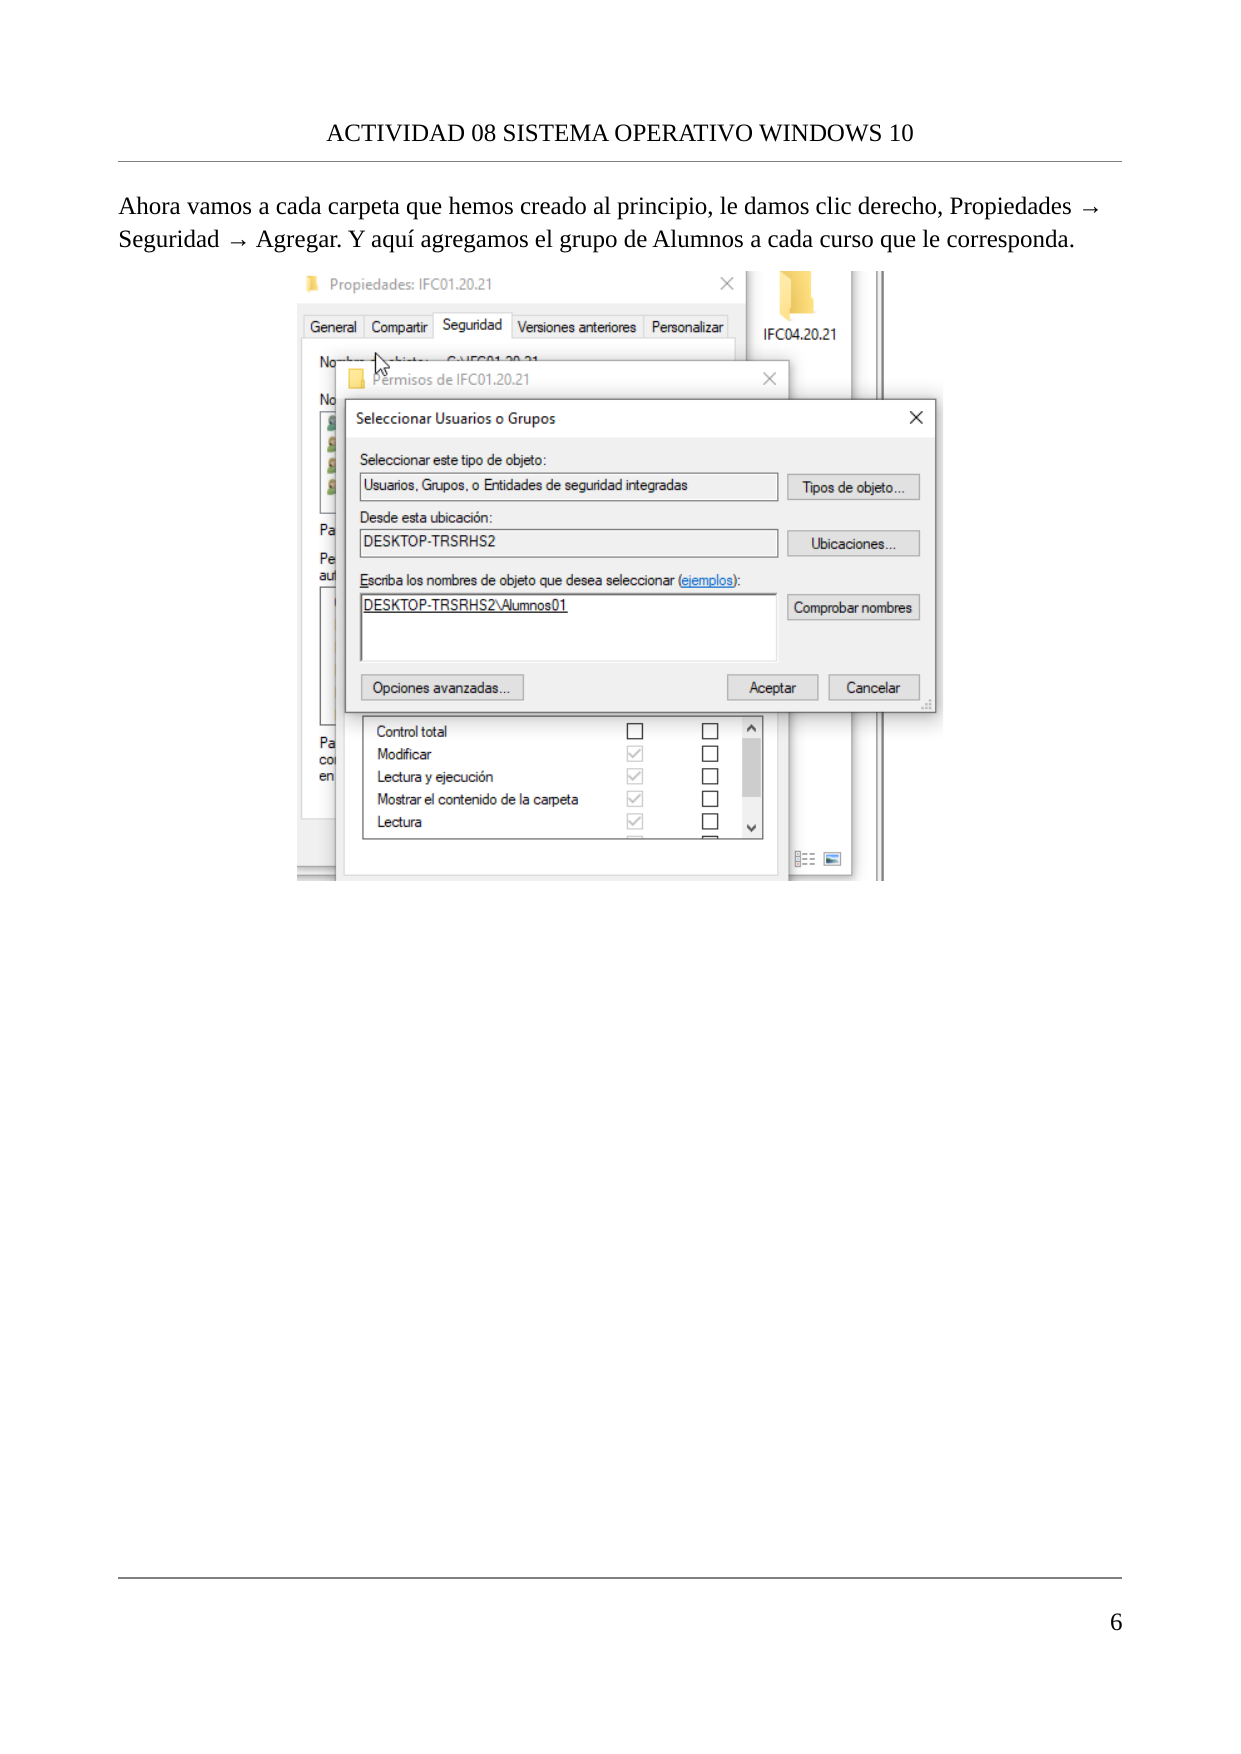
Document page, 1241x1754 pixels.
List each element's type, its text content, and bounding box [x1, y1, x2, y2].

picture [297, 271, 944, 881]
text Ahora vamos a cada carpeta que hemos creado al principio, le damos clic derecho, Propiedades → Seguridad → Agregar. Y aquí agregamos el grupo de Alumnos a cada curso que le corresponda. [118, 191, 1122, 253]
